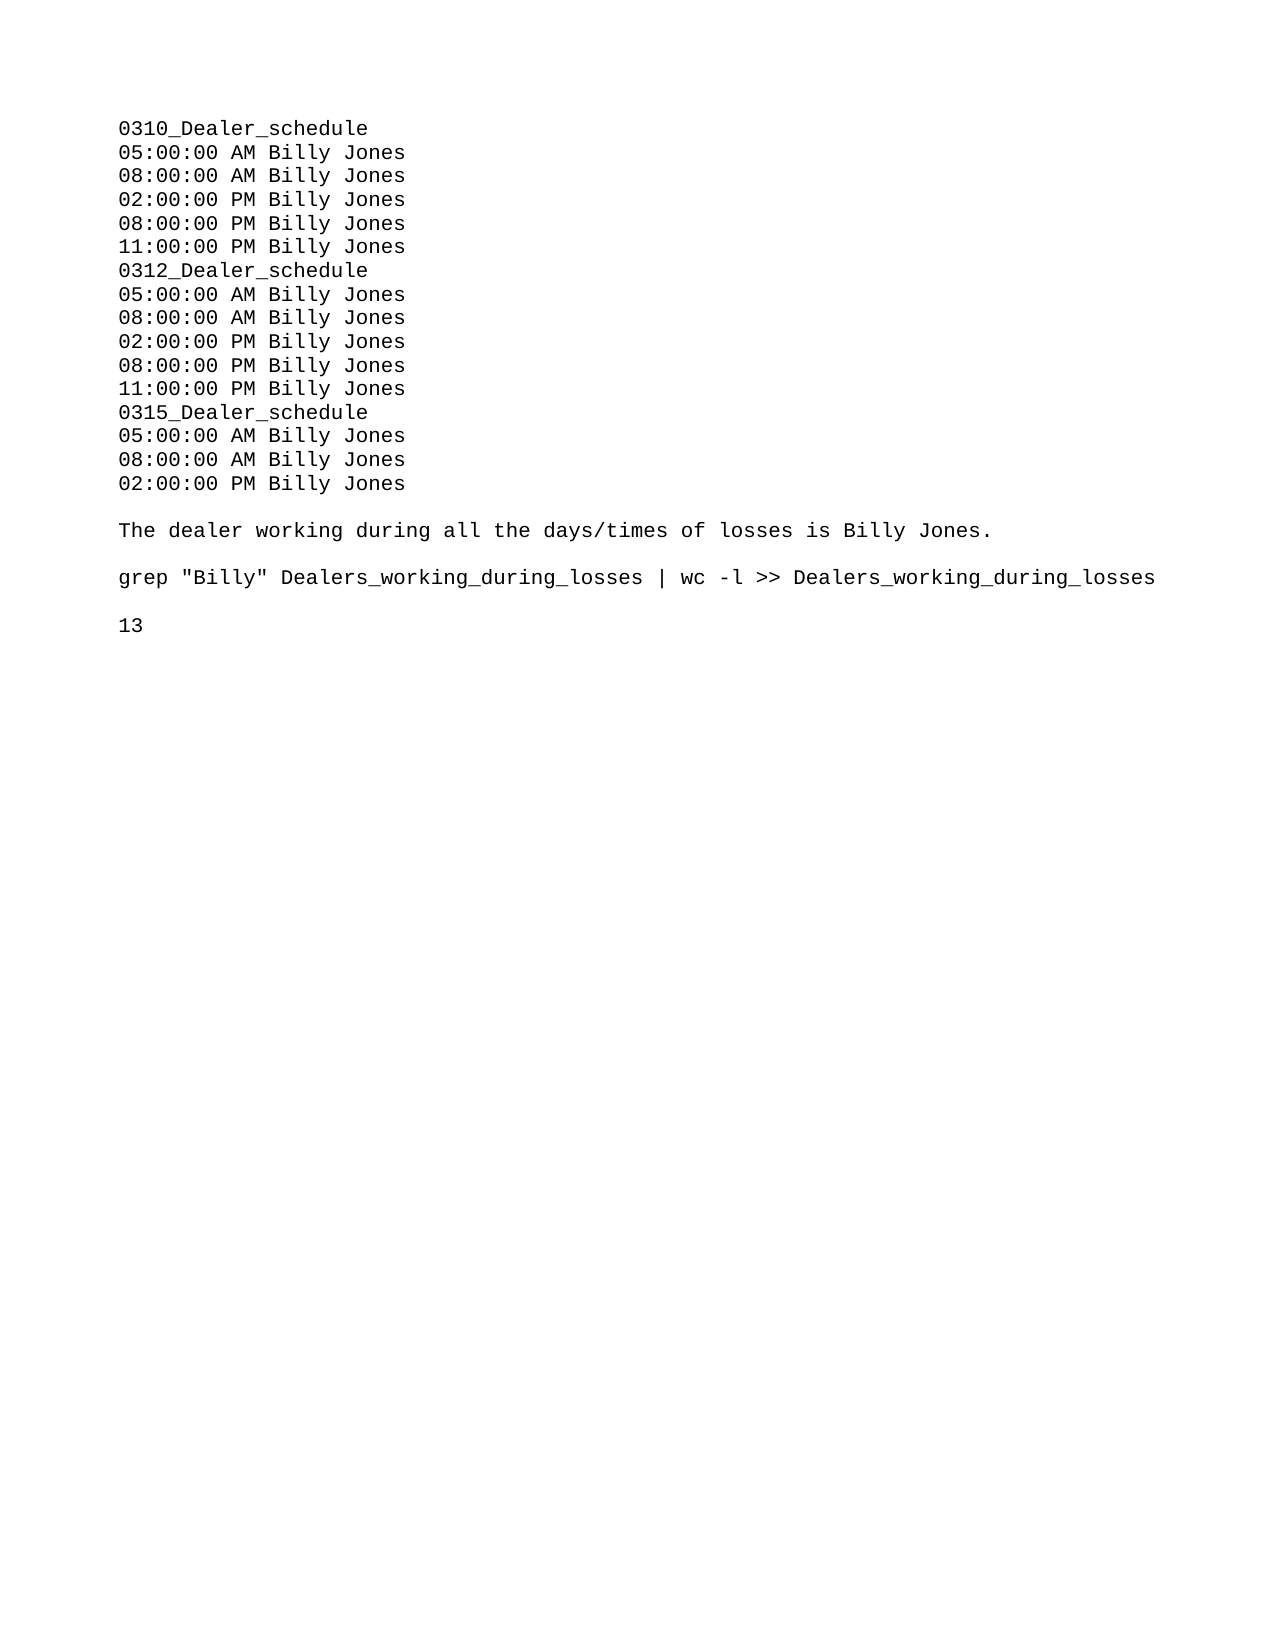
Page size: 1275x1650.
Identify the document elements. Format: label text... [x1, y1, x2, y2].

text 08:00:00 PM Billy Jones [118, 354, 1157, 378]
text 11:00:00 PM Billy Jones [118, 236, 1157, 260]
text 08:00:00 PM Billy Jones [118, 213, 1157, 236]
text 05:00:00 AM Billy Jones [118, 426, 1157, 449]
text 11:00:00 PM Billy Jones [118, 378, 1157, 402]
text 13 [118, 615, 1157, 638]
text 0312_Dealer_schedule [118, 260, 1157, 284]
text 08:00:00 AM Billy Jones [118, 449, 1157, 473]
text 0310_Dealer_schedule [118, 118, 1157, 142]
text grep "Billy" Dealers_working_during_losses | wc -l >> Dealers_working_during_losses [118, 567, 1157, 591]
text 08:00:00 AM Billy Jones [118, 165, 1157, 189]
text 02:00:00 PM Billy Jones [118, 473, 1157, 496]
text The dealer working during all the days/times of losses is Billy Jones. [118, 520, 1157, 544]
text 0315_Dealer_schedule [118, 402, 1157, 426]
text 05:00:00 AM Billy Jones [118, 142, 1157, 165]
text 02:00:00 PM Billy Jones [118, 189, 1157, 213]
text 05:00:00 AM Billy Jones [118, 284, 1157, 307]
text 08:00:00 AM Billy Jones [118, 307, 1157, 331]
text 02:00:00 PM Billy Jones [118, 331, 1157, 354]
